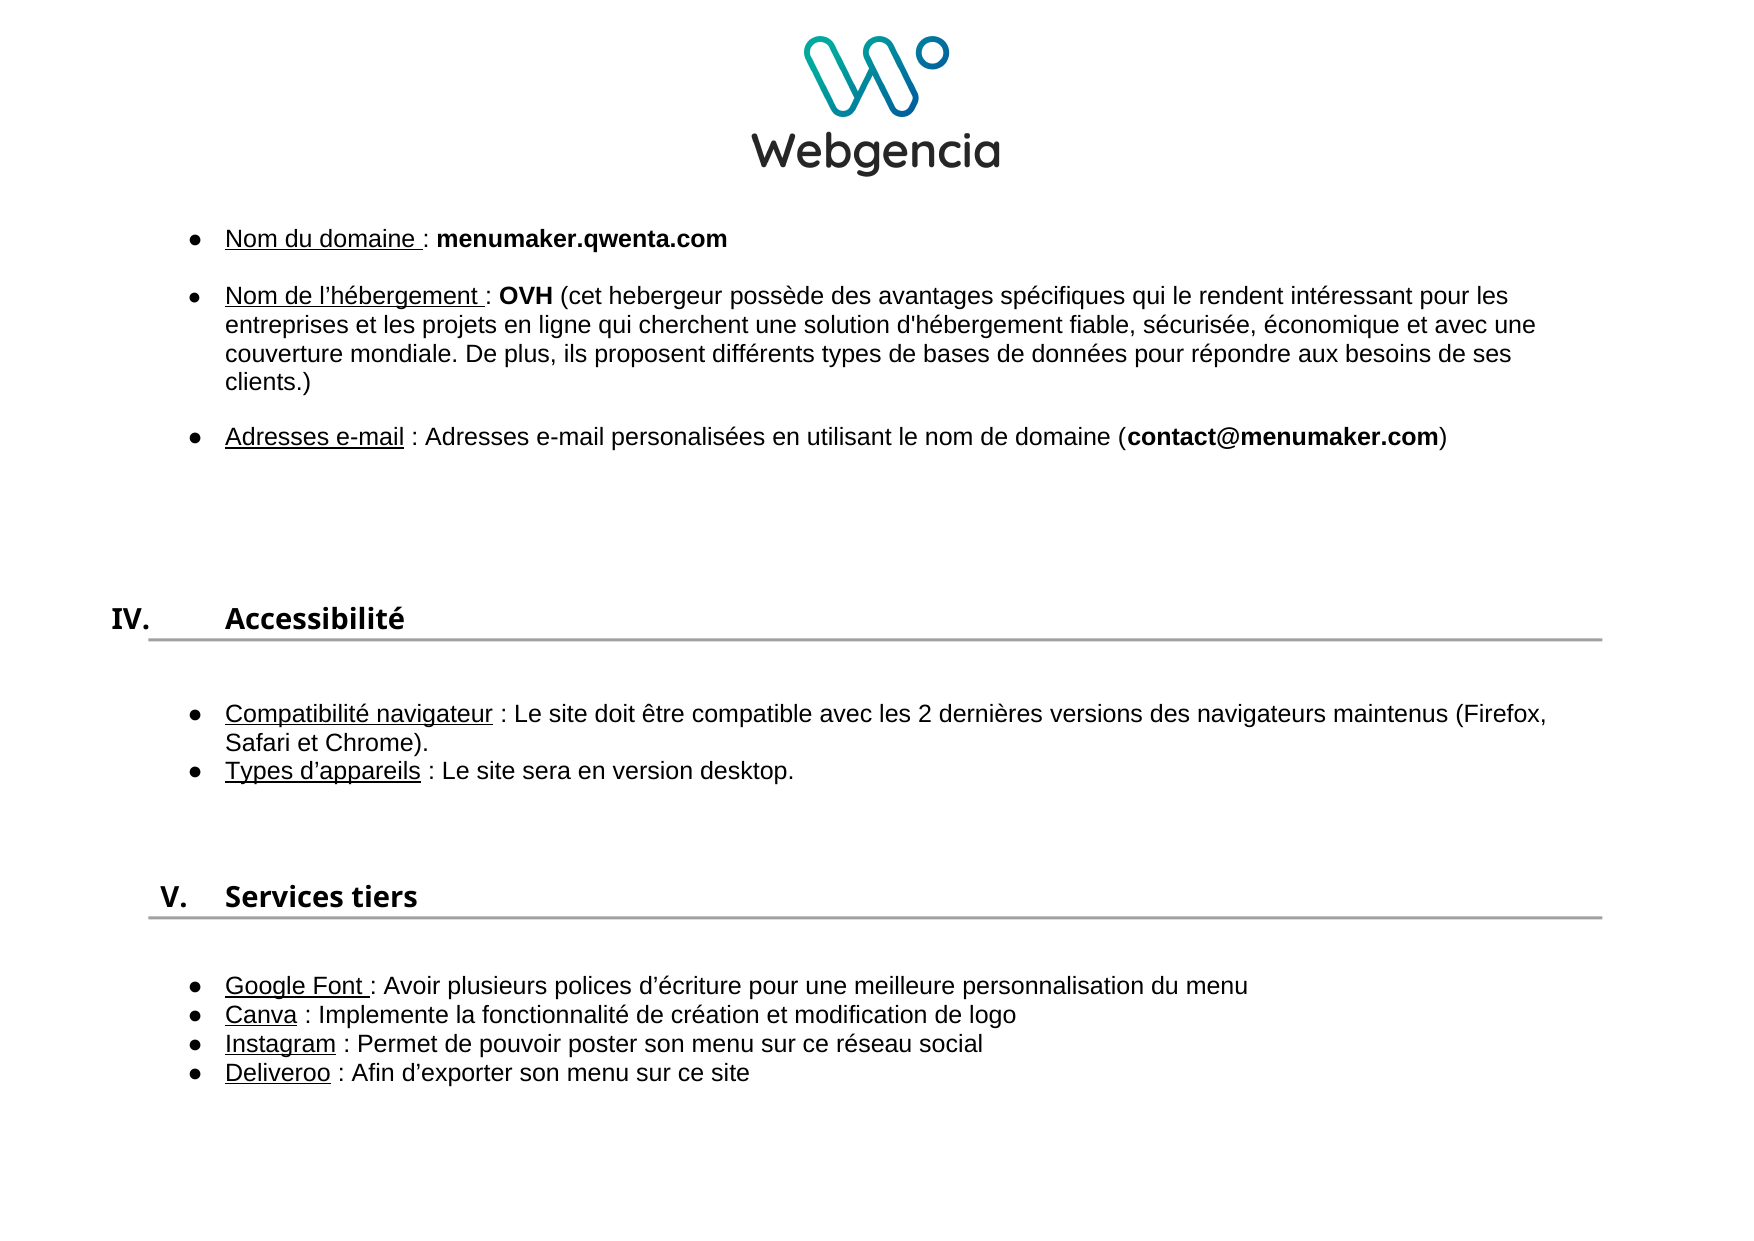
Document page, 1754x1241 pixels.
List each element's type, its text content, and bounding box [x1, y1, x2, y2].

list Deliveroo : Afin d’exporter son menu sur ce site [187, 1058, 1604, 1086]
list Accessibilité [150, 599, 1604, 638]
list Services tiers [187, 877, 1604, 916]
list Canva : Implemente la fonctionnalité de création et modification de logo [187, 1000, 1604, 1029]
list Compatibilité navigateur : Le site doit être compatible avec les 2 dernières versions des navigateurs maintenus (Firefox, Safari et Chrome). [187, 699, 1604, 756]
list Instagram : Permet de pouvoir poster son menu sur ce réseau social [187, 1029, 1604, 1058]
list Nom de l’hébergement : OVH (cet hebergeur possède des avantages spécifiques qui le rendent intéressant pour les entreprises et les projets en ligne qui cherchent une solution d'hébergement fiable, sécurisée, économique et avec une couverture mondiale. De plus, ils proposent différents types de bases de données pour répondre aux besoins de ses clients.) [187, 281, 1604, 396]
list Nom du domaine : menumaker.qwenta.com [187, 223, 1604, 252]
list Adresses e-mail : Adresses e-mail personalisées en utilisant le nom de domaine (contact@menumaker.com) [187, 422, 1604, 451]
list Types d’appareils : Le site sera en version desktop. [187, 756, 1604, 785]
picture [710, 23, 1043, 190]
list Google Font : Avoir plusieurs polices d’écriture pour une meilleure personnalisation du menu [187, 971, 1604, 1000]
